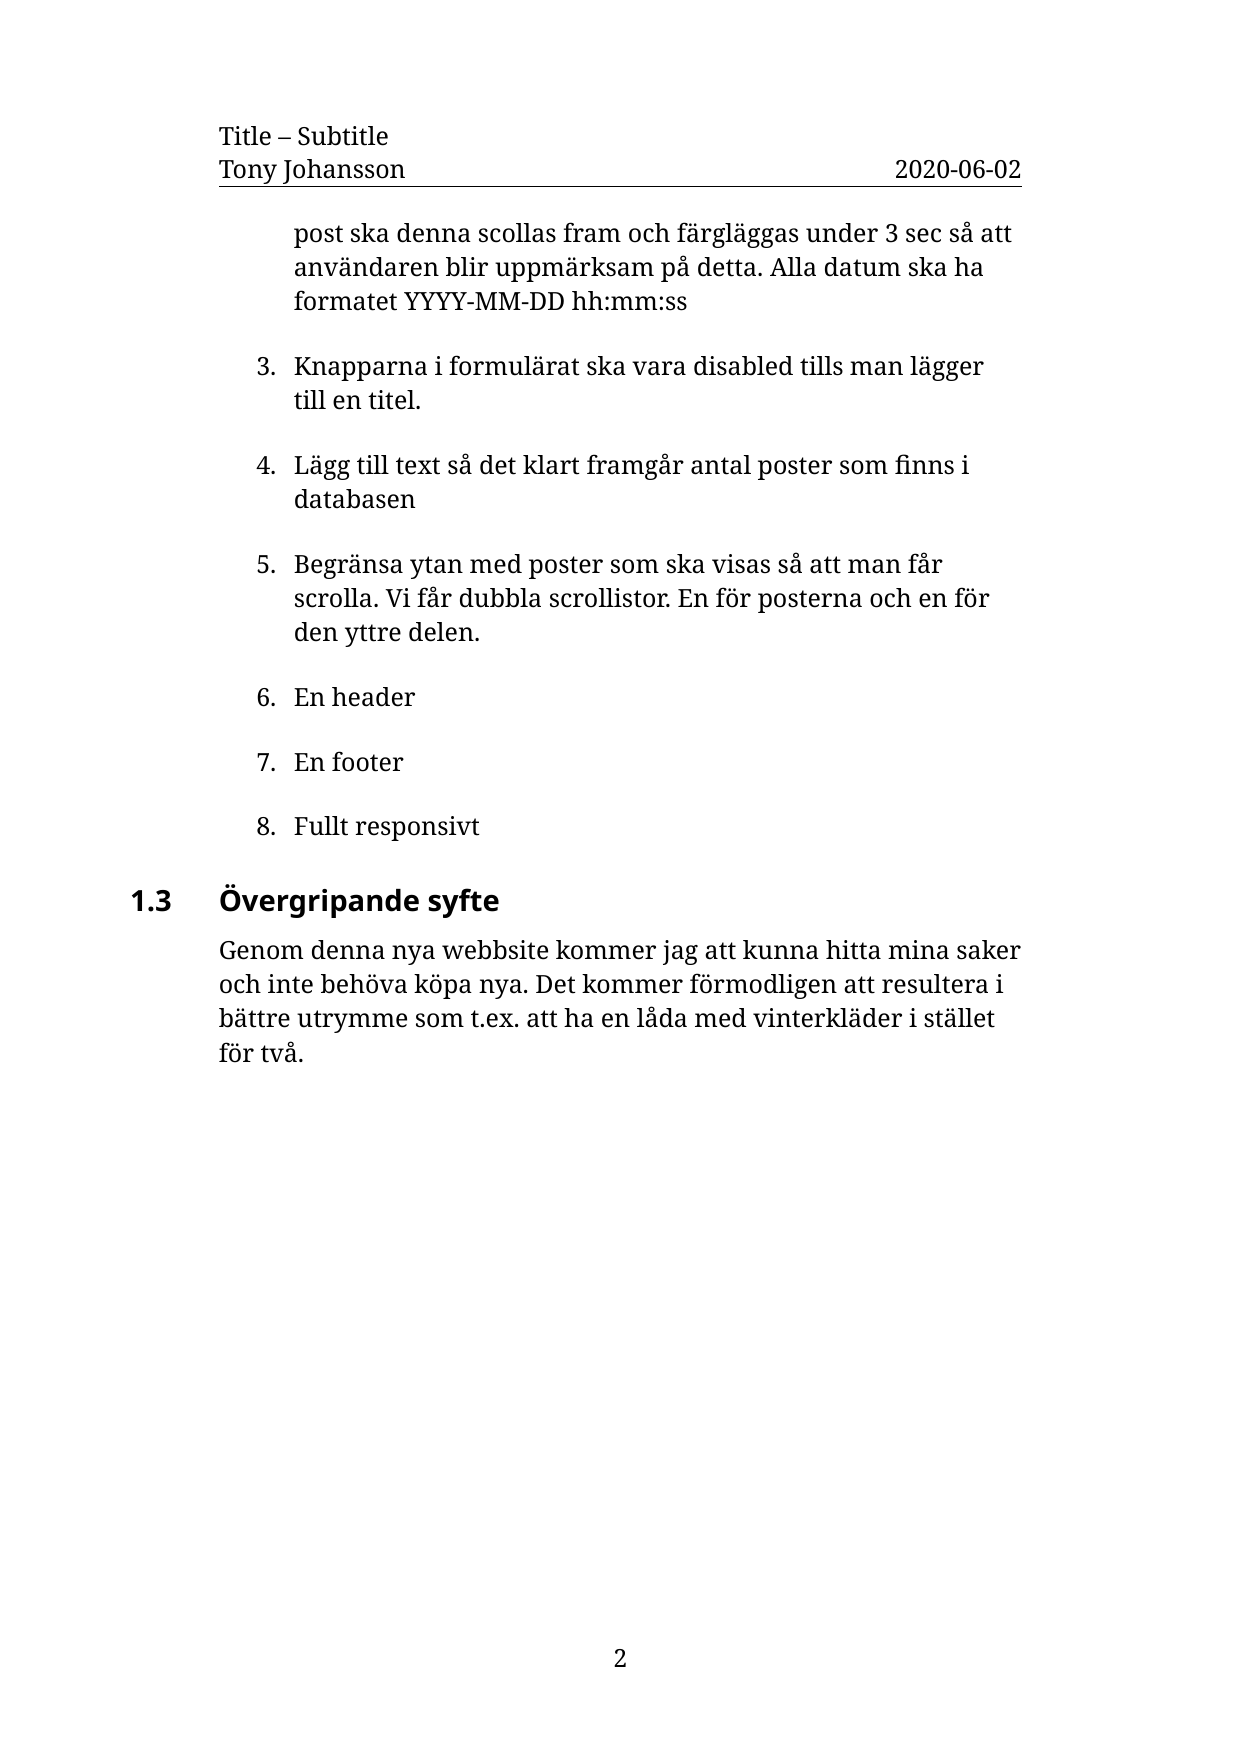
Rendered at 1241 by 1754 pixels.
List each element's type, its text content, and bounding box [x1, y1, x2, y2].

list Begränsa ytan med poster som ska visas så att man får scrolla. Vi får dubbla scrollistor. En för posterna och en för den yttre delen. [256, 547, 1022, 649]
subtitle Övergripande syfte [130, 880, 1022, 920]
list En footer [256, 744, 1022, 778]
list Knapparna i formulärat ska vara disabled tills man lägger till en titel. [256, 349, 1022, 417]
list Lägg till text så det klart framgår antal poster som finns i databasen [256, 448, 1022, 516]
list En header [256, 679, 1022, 713]
list Fullt responsivt [256, 809, 1022, 843]
list post ska denna scollas fram och färgläggas under 3 sec så att användaren blir uppmärksam på detta. Alla datum ska ha formatet YYYY-MM-DD hh:mm:ss [256, 216, 1022, 318]
text Genom denna nya webbsite kommer jag att kunna hitta mina saker och inte behöva köpa nya. Det kommer förmodligen att resultera i bättre utrymme som t.ex. att ha en låda med vinterkläder i stället för två. [218, 933, 1022, 1069]
